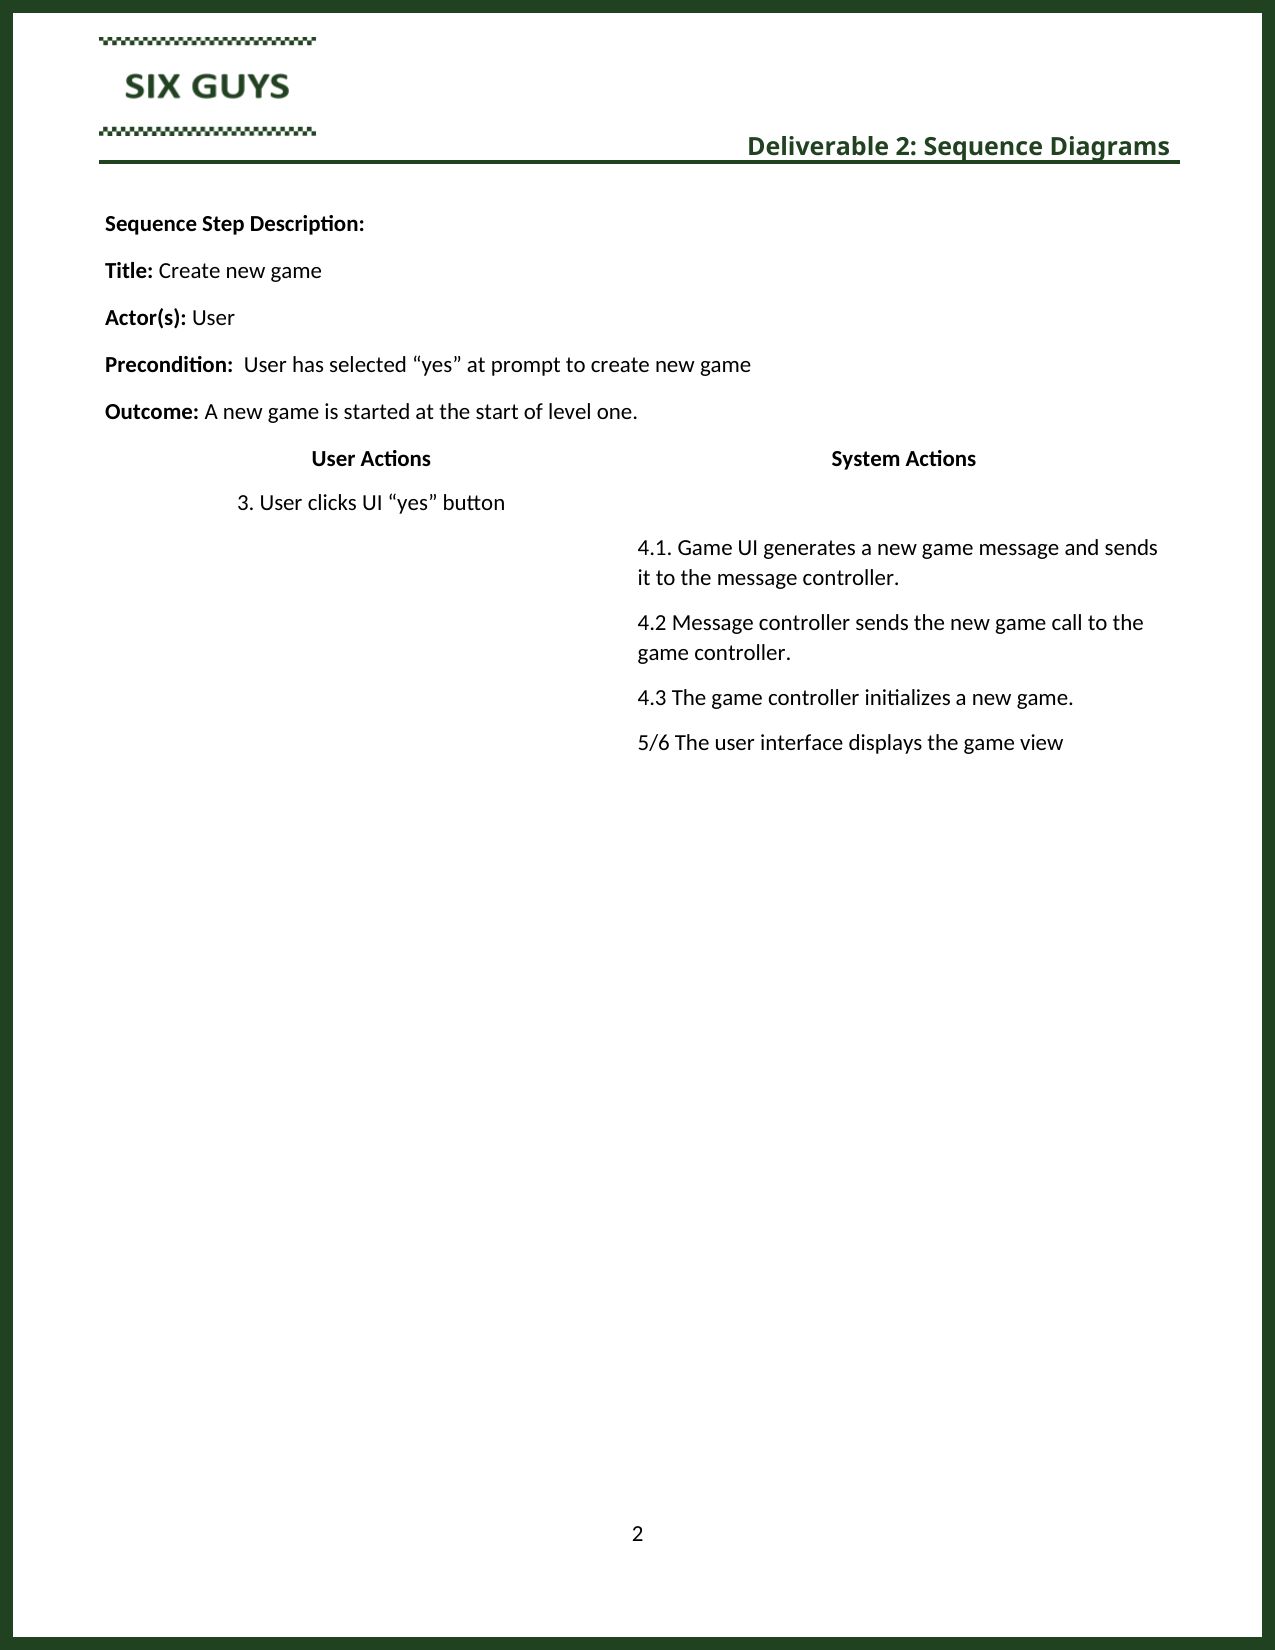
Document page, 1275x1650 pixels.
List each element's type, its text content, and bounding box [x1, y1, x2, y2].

text Precondition: User has selected “yes” at prompt to create new game [105, 350, 1170, 378]
picture [98, 37, 323, 136]
text Actor(s): User [105, 303, 1170, 331]
table_cell [105, 817, 637, 862]
text Sequence Step Description: [105, 209, 1170, 237]
table_cell 4.2 Message controller sends the new game call to the game controller. [638, 608, 1170, 683]
table_cell [105, 533, 637, 608]
table_header System Actions [638, 444, 1170, 488]
table_cell [638, 817, 1170, 862]
text Title: Create new game [105, 256, 1170, 284]
table_cell 5/6 The user interface displays the game view [638, 728, 1170, 772]
table_cell [105, 683, 637, 728]
table_cell [105, 772, 637, 817]
table_header User Actions [105, 444, 637, 488]
table_cell [105, 728, 637, 772]
table_cell [638, 489, 1170, 533]
table_cell 3. User clicks UI “yes” button [105, 489, 637, 533]
table_cell [638, 772, 1170, 817]
table_cell 4.3 The game controller initializes a new game. [638, 683, 1170, 728]
text Outcome: A new game is started at the start of level one. [105, 397, 1170, 425]
table_cell [105, 608, 637, 683]
table_cell 4.1. Game UI generates a new game message and sends it to the message controller. [638, 533, 1170, 608]
